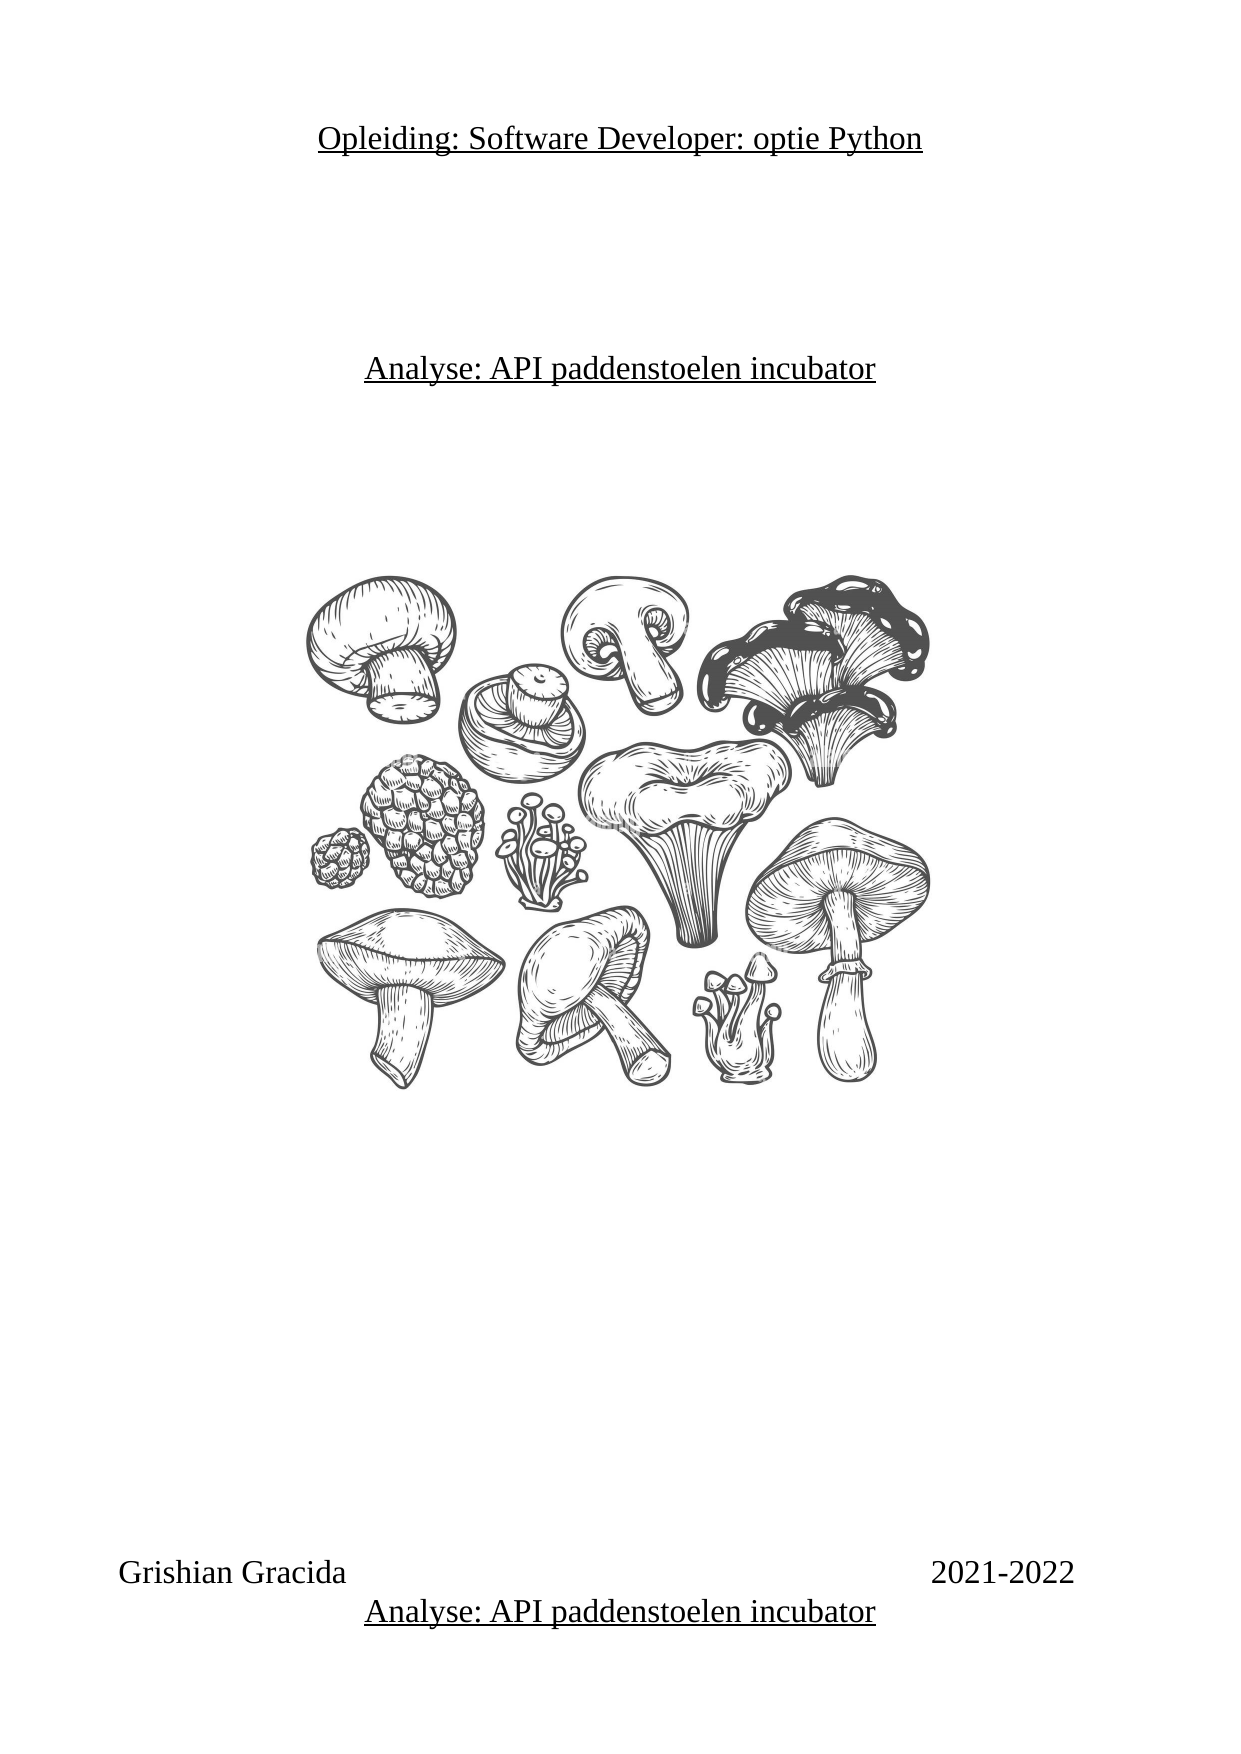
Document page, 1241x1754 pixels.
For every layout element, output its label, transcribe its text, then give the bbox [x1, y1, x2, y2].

text Opleiding: Software Developer: optie Python [118, 118, 1122, 156]
text Grishian Gracida 2021-2022 [118, 1553, 1122, 1591]
text Analyse: API paddenstoelen incubator [118, 348, 1122, 386]
text Analyse: API paddenstoelen incubator [118, 1591, 1122, 1629]
